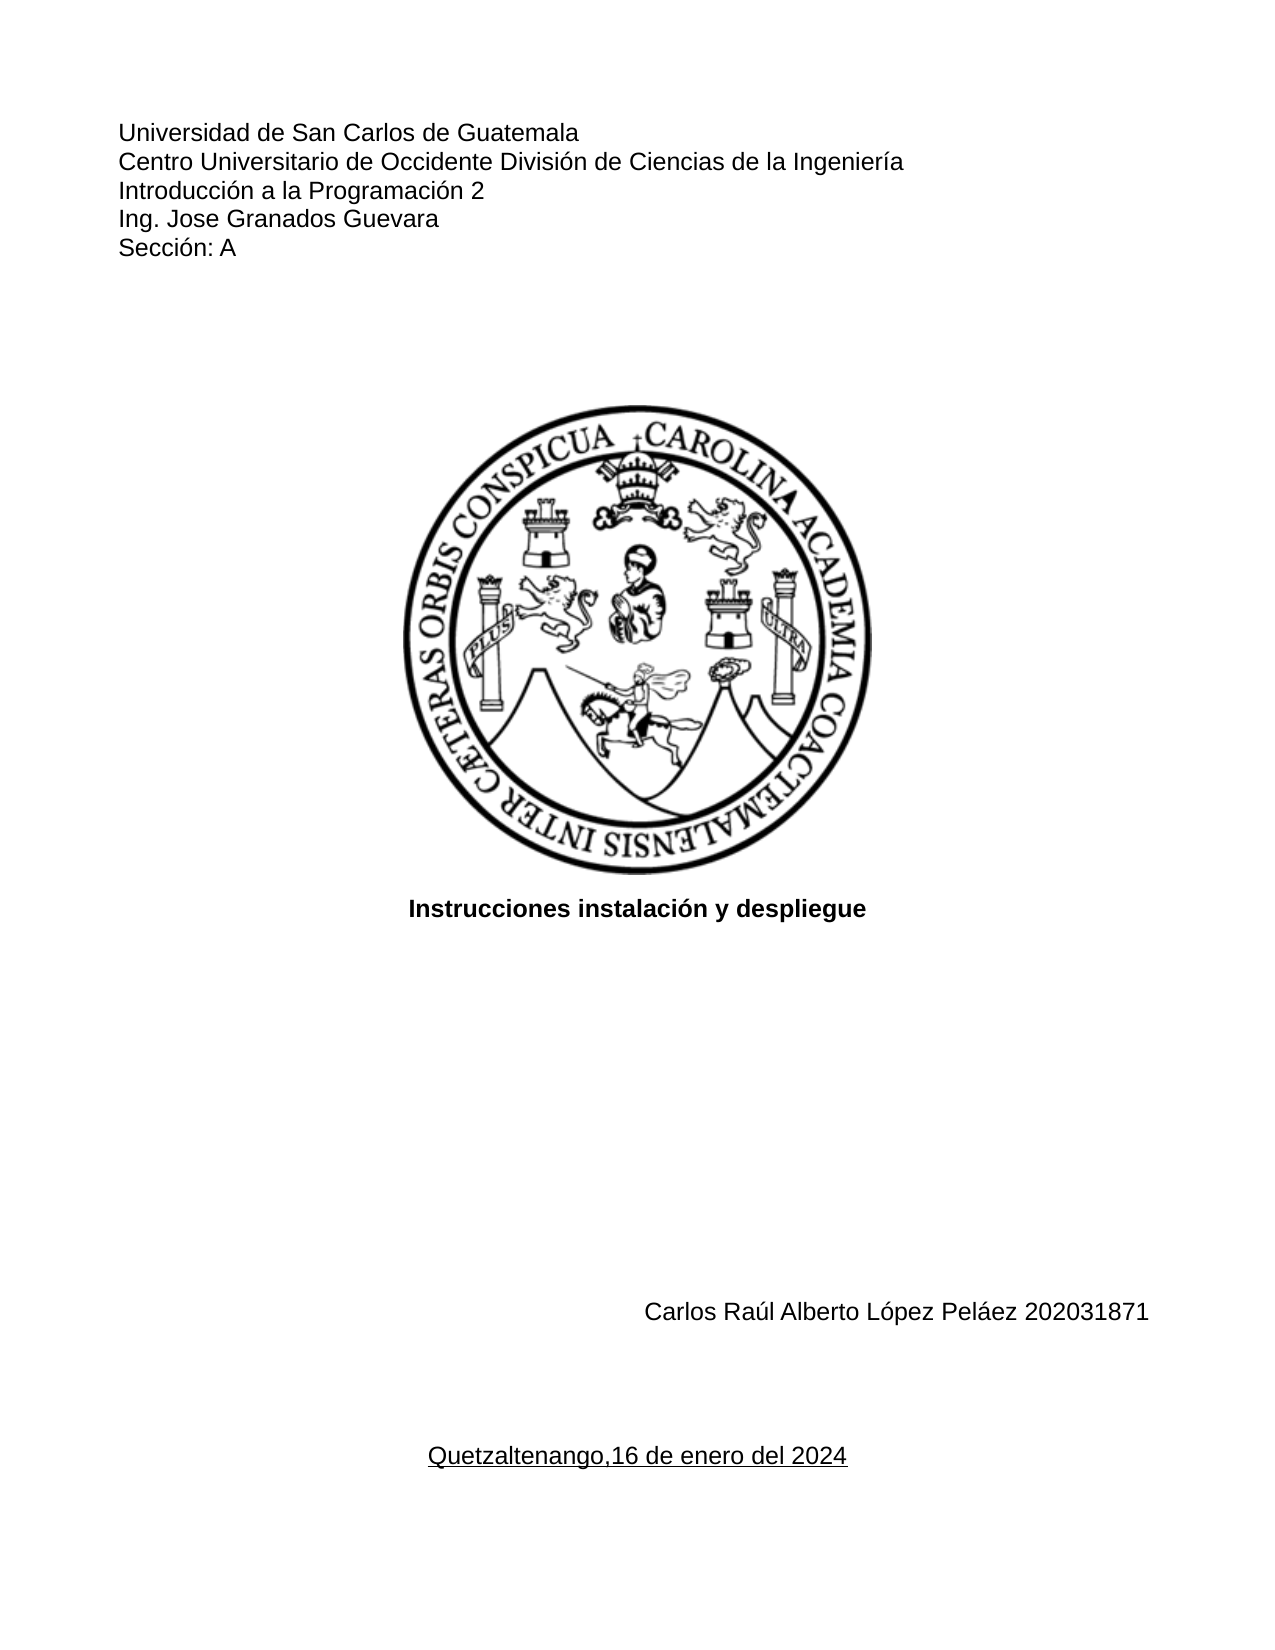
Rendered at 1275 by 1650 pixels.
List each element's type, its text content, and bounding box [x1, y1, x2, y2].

text Instrucciones instalación y despliegue [118, 894, 1157, 923]
picture [403, 405, 872, 875]
text Universidad de San Carlos de Guatemala [118, 118, 1157, 147]
text Sección: A [118, 233, 1157, 262]
text Ing. Jose Granados Guevara [118, 204, 1157, 233]
text Centro Universitario de Occidente División de Ciencias de la Ingeniería [118, 147, 1157, 176]
text Carlos Raúl Alberto López Peláez 202031871 [118, 1297, 1157, 1326]
text Introducción a la Programación 2 [118, 176, 1157, 204]
text Quetzaltenango,16 de enero del 2024 [118, 1441, 1157, 1469]
